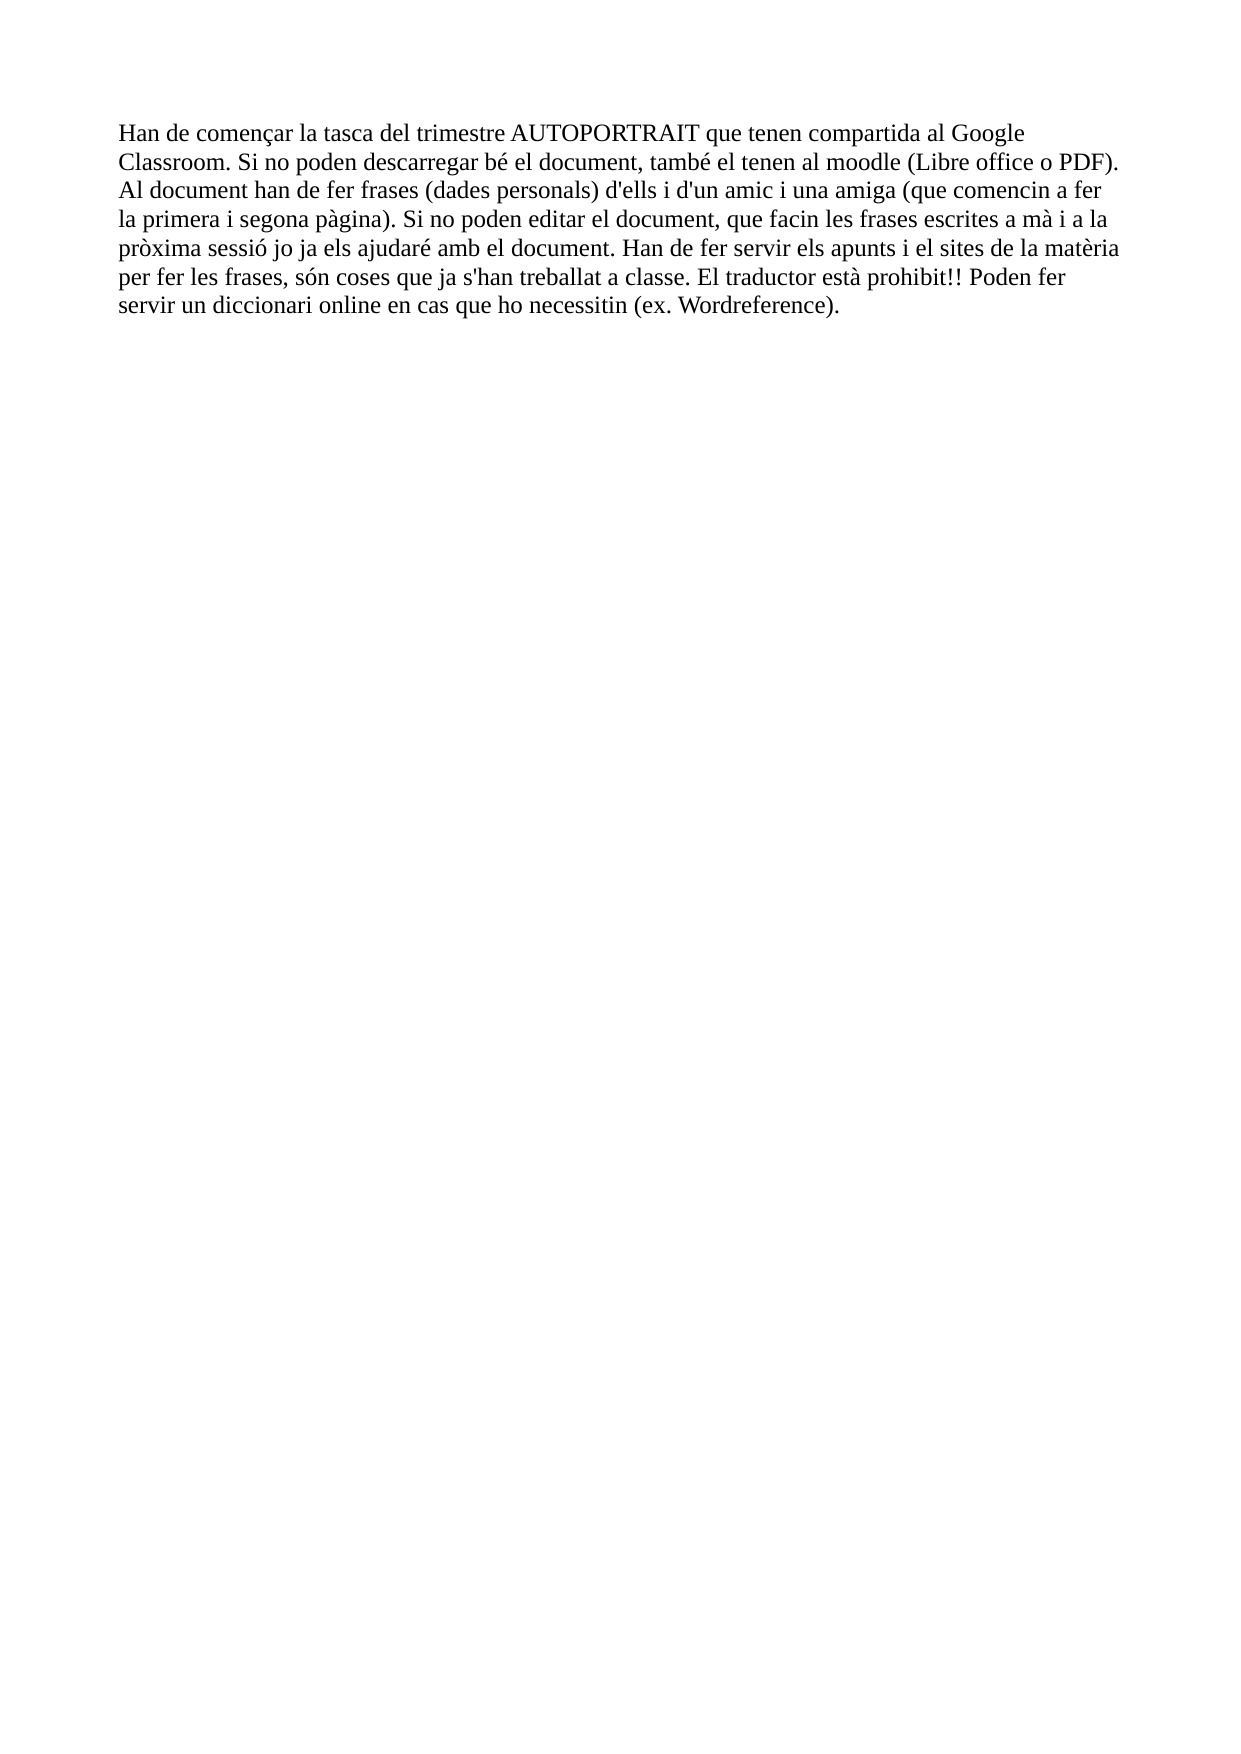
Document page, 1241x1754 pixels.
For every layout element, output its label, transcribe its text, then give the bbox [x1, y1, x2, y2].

text Han de començar la tasca del trimestre AUTOPORTRAIT que tenen compartida al Google Classroom. Si no poden descarregar bé el document, també el tenen al moodle (Libre office o PDF). Al document han de fer frases (dades personals) d'ells i d'un amic i una amiga (que comencin a fer la primera i segona pàgina). Si no poden editar el document, que facin les frases escrites a mà i a la pròxima sessió jo ja els ajudaré amb el document. Han de fer servir els apunts i el sites de la matèria per fer les frases, són coses que ja s'han treballat a classe. El traductor està prohibit!! Poden fer servir un diccionari online en cas que ho necessitin (ex. Wordreference). [118, 118, 1122, 319]
